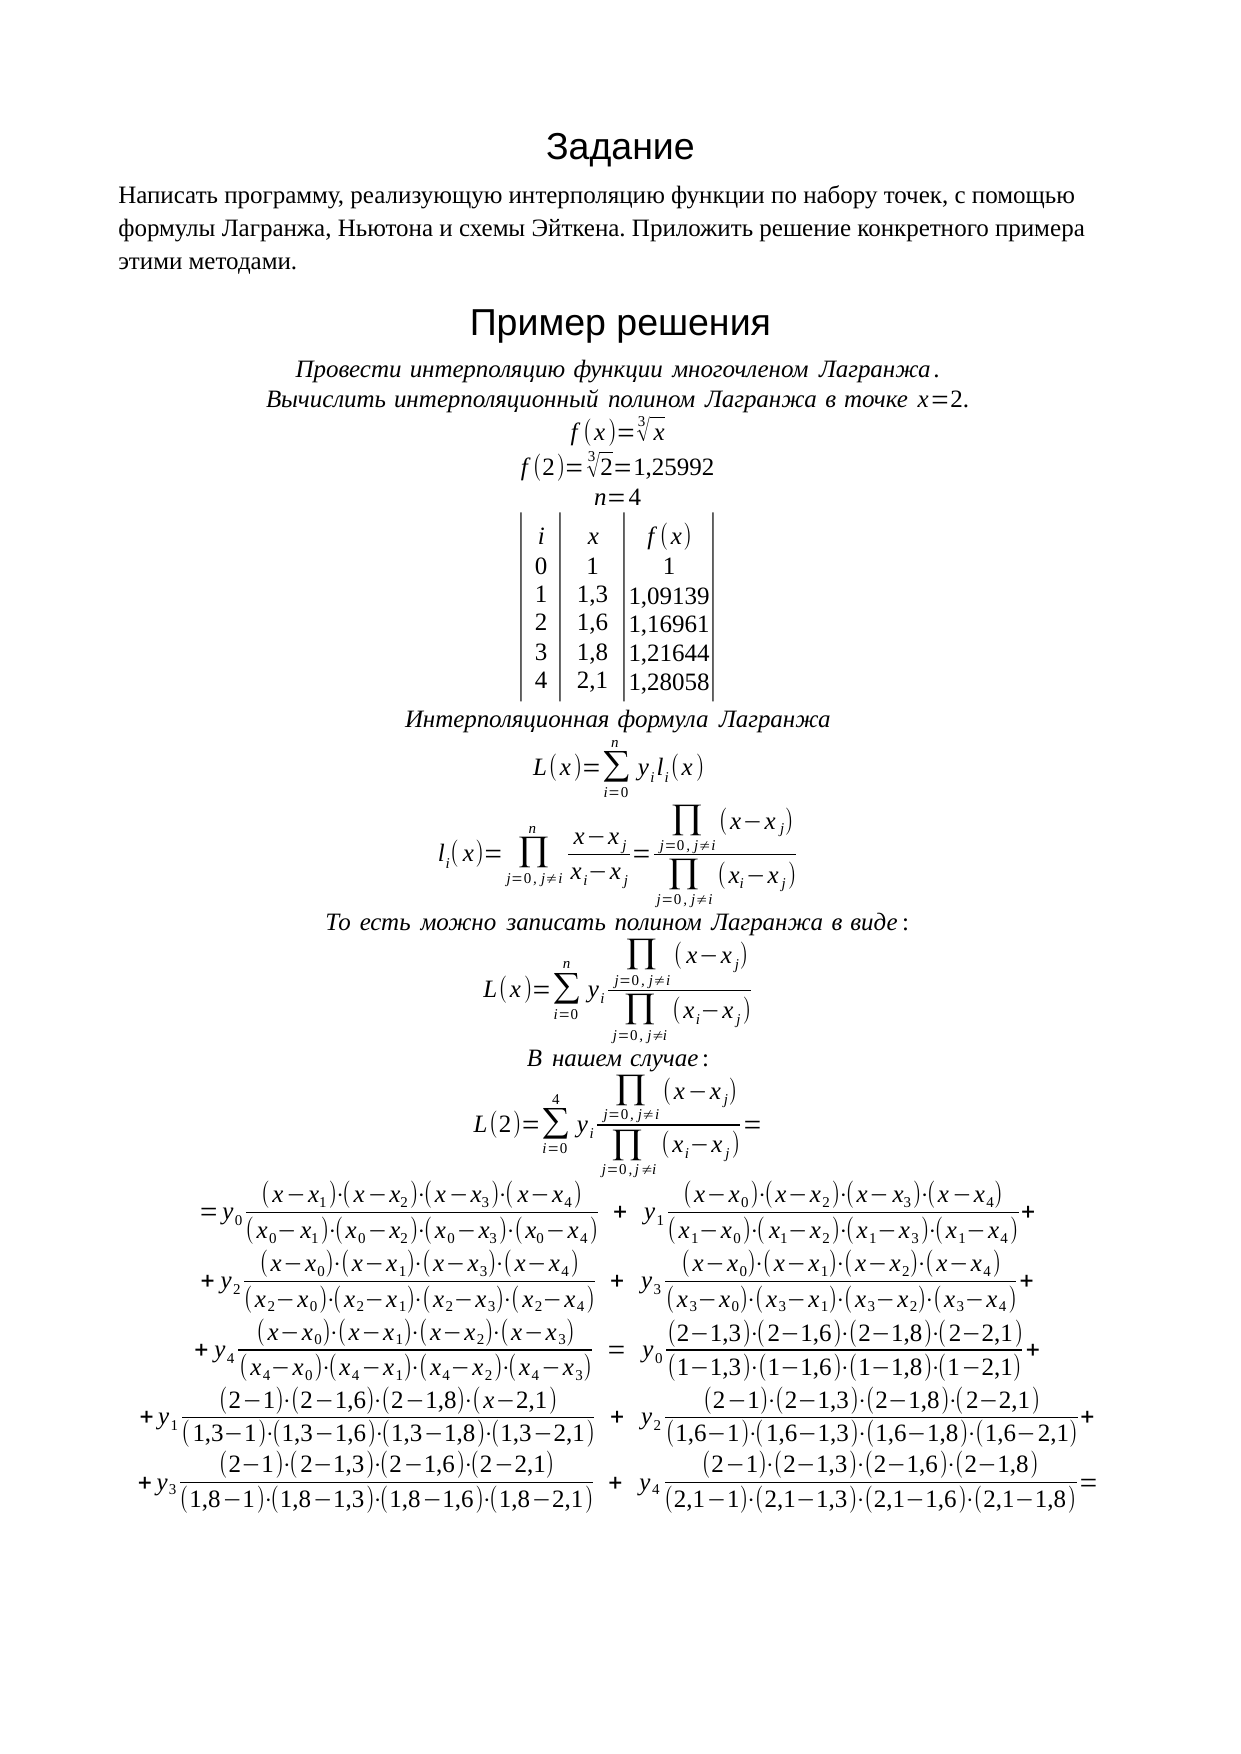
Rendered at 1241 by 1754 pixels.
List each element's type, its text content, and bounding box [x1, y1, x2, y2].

subtitle Задание [118, 124, 1122, 167]
subtitle Пример решения [118, 300, 1122, 343]
text Написать программу, реализующую интерполяцию функции по набору точек, с помощью формулы Лагранжа, Ньютона и схемы Эйткена. Приложить решение конкретного примера этими методами. [118, 180, 1122, 275]
